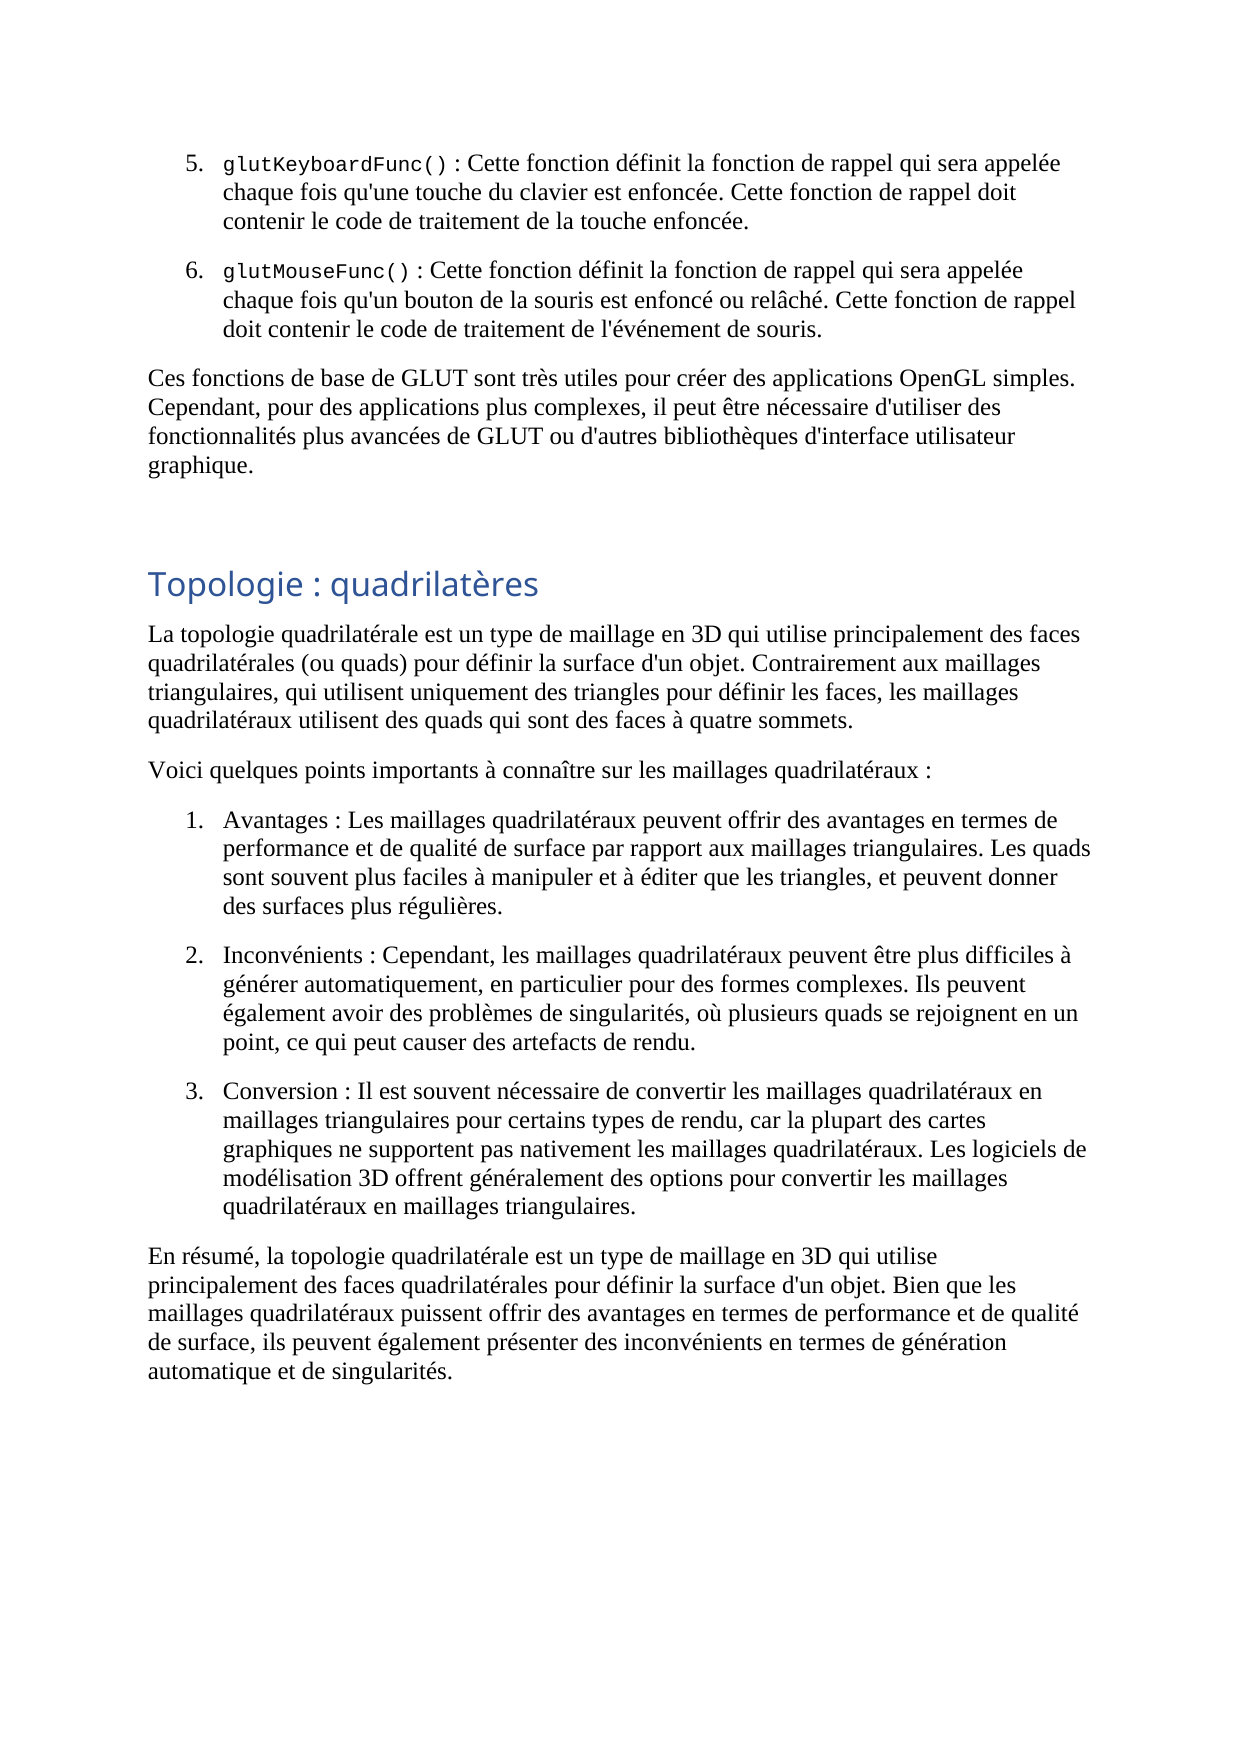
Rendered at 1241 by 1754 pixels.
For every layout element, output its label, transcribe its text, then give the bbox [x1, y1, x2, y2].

text En résumé, la topologie quadrilatérale est un type de maillage en 3D qui utilise principalement des faces quadrilatérales pour définir la surface d'un objet. Bien que les maillages quadrilatéraux puissent offrir des avantages en termes de performance et de qualité de surface, ils peuvent également présenter des inconvénients en termes de génération automatique et de singularités. [148, 1241, 1093, 1385]
list Avantages : Les maillages quadrilatéraux peuvent offrir des avantages en termes de performance et de qualité de surface par rapport aux maillages triangulaires. Les quads sont souvent plus faciles à manipuler et à éditer que les triangles, et peuvent donner des surfaces plus régulières. [185, 805, 1093, 920]
list glutKeyboardFunc() : Cette fonction définit la fonction de rappel qui sera appelée chaque fois qu'une touche du clavier est enfoncée. Cette fonction de rappel doit contenir le code de traitement de la touche enfoncée. [185, 148, 1093, 235]
text La topologie quadrilatérale est un type de maillage en 3D qui utilise principalement des faces quadrilatérales (ou quads) pour définir la surface d'un objet. Contrairement aux maillages triangulaires, qui utilisent uniquement des triangles pour définir les faces, les maillages quadrilatéraux utilisent des quads qui sont des faces à quatre sommets. [148, 619, 1093, 734]
list Inconvénients : Cependant, les maillages quadrilatéraux peuvent être plus difficiles à générer automatiquement, en particulier pour des formes complexes. Ils peuvent également avoir des problèmes de singularités, où plusieurs quads se rejoignent en un point, ce qui peut causer des artefacts de rendu. [185, 941, 1093, 1056]
text Ces fonctions de base de GLUT sont très utiles pour créer des applications OpenGL simples. Cependant, pour des applications plus complexes, il peut être nécessaire d'utiliser des fonctionnalités plus avancées de GLUT ou d'autres bibliothèques d'interface utilisateur graphique. [148, 363, 1093, 478]
text Voici quelques points importants à connaître sur les maillages quadrilatéraux : [148, 755, 1093, 784]
list Conversion : Il est souvent nécessaire de convertir les maillages quadrilatéraux en maillages triangulaires pour certains types de rendu, car la plupart des cartes graphiques ne supportent pas nativement les maillages quadrilatéraux. Les logiciels de modélisation 3D offrent généralement des options pour convertir les maillages quadrilatéraux en maillages triangulaires. [185, 1076, 1093, 1220]
subtitle Topologie : quadrilatères [148, 560, 1093, 606]
list glutMouseFunc() : Cette fonction définit la fonction de rappel qui sera appelée chaque fois qu'un bouton de la souris est enfoncé ou relâché. Cette fonction de rappel doit contenir le code de traitement de l'événement de souris. [185, 256, 1093, 343]
